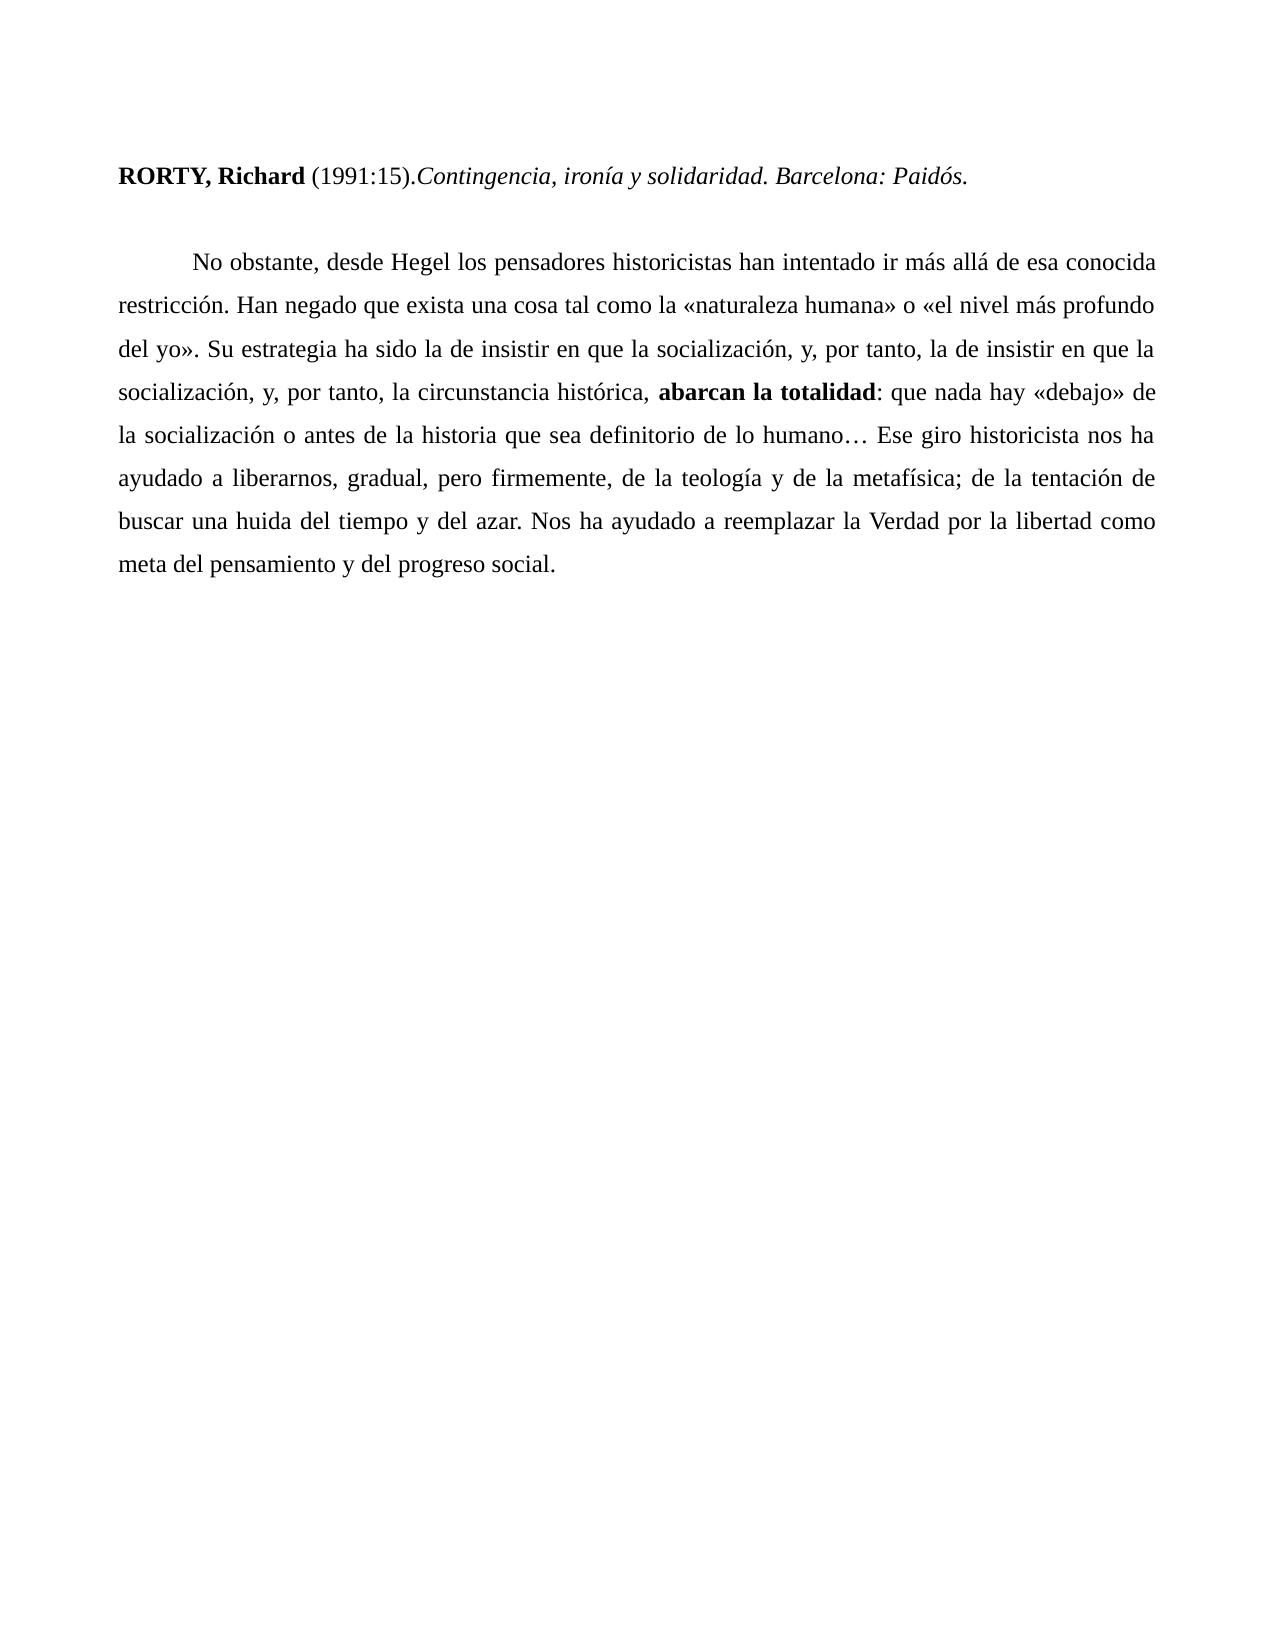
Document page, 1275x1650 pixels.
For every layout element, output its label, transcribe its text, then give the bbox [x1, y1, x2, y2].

text RORTY, Richard (1991:15).Contingencia, ironía y solidaridad. Barcelona: Paidós. [118, 161, 1157, 190]
text No obstante, desde Hegel los pensadores historicistas han intentado ir más allá de esa conocida restricción. Han negado que exista una cosa tal como la «naturaleza humana» o «el nivel más profundo del yo». Su estrategia ha sido la de insistir en que la socialización, y, por tanto, la de insistir en que la socialización, y, por tanto, la circunstancia histórica, abarcan la totalidad: que nada hay «debajo» de la socialización o antes de la historia que sea definitorio de lo humano… Ese giro historicista nos ha ayudado a liberarnos, gradual, pero firmemente, de la teología y de la metafísica; de la tentación de buscar una huida del tiempo y del azar. Nos ha ayudado a reemplazar la Verdad por la libertad como meta del pensamiento y del progreso social. [118, 247, 1157, 578]
